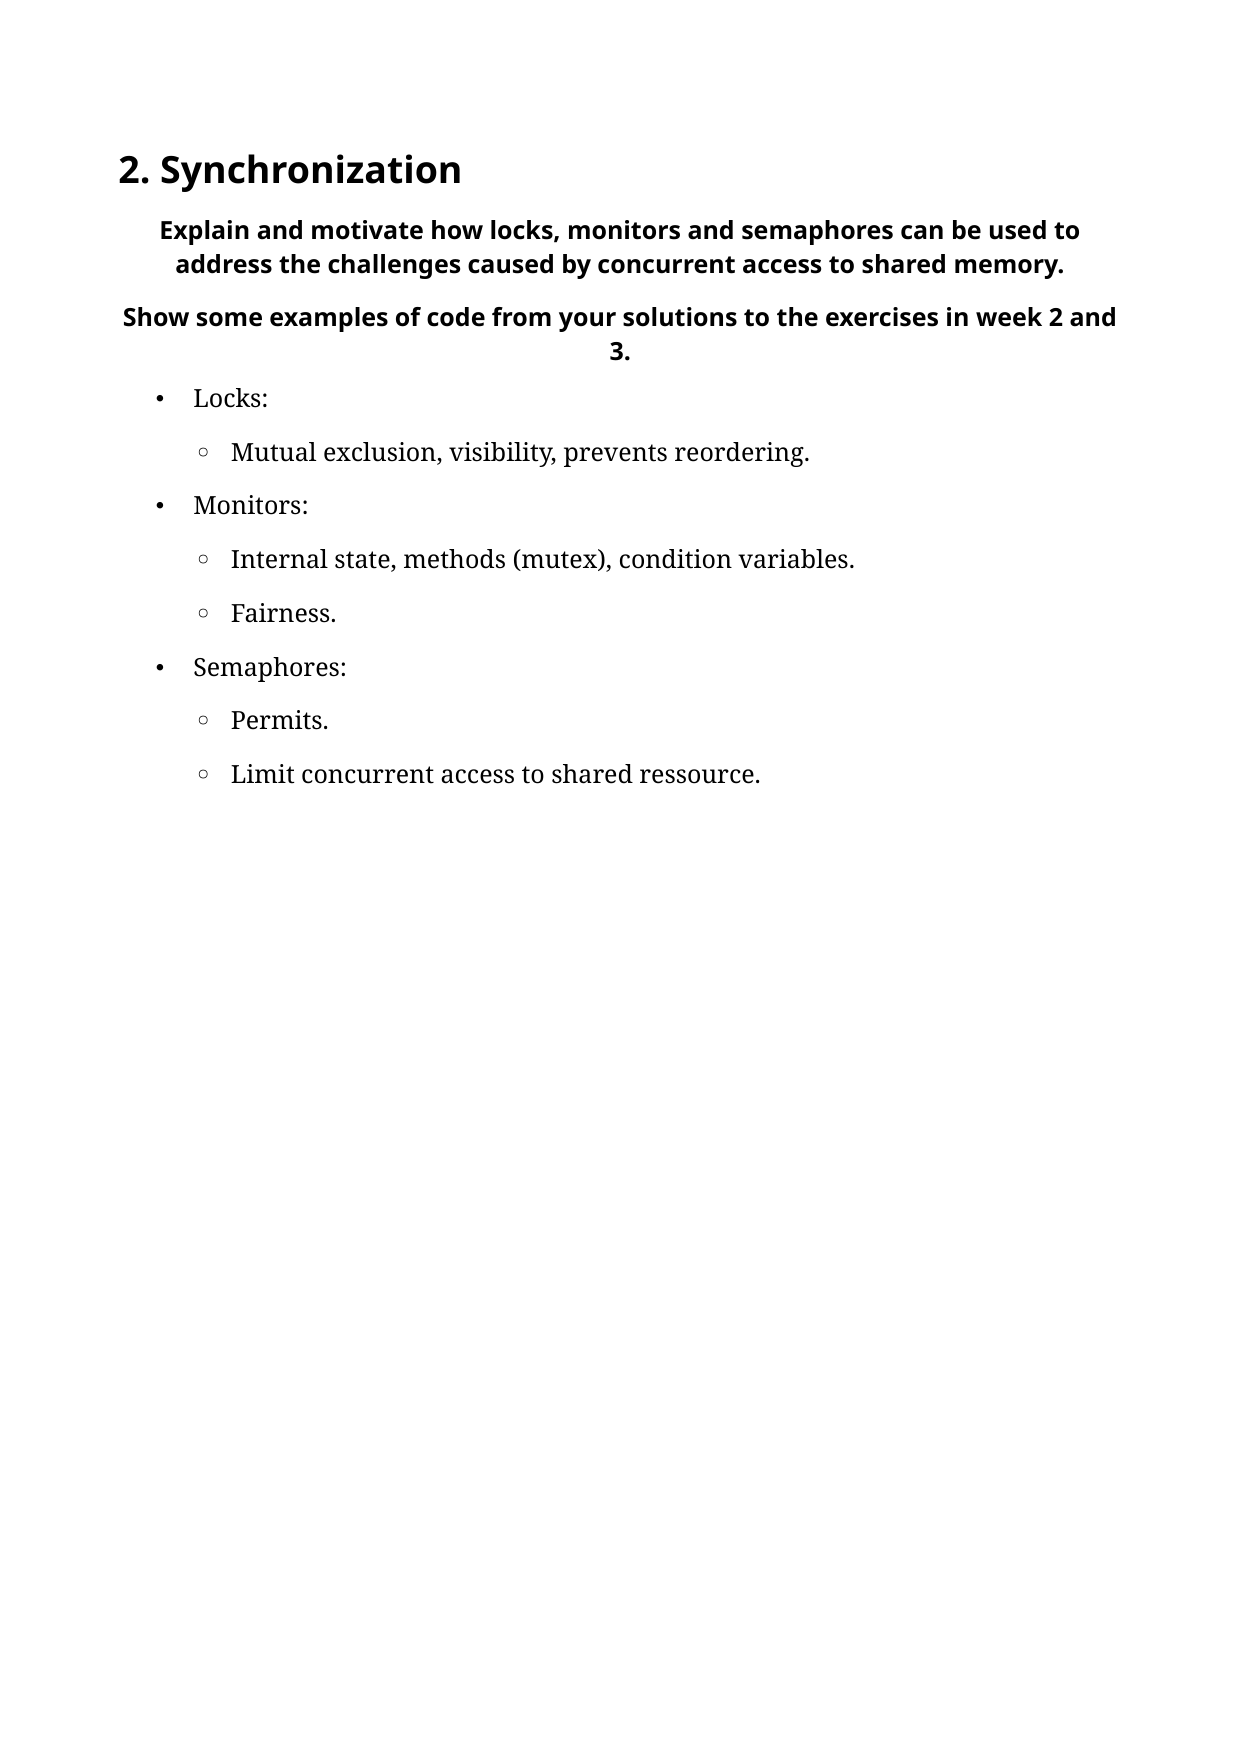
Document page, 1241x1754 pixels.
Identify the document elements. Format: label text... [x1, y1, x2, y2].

list Limit concurrent access to shared ressource. [193, 757, 1122, 791]
list Permits. [193, 703, 1122, 737]
subtitle Explain and motivate how locks, monitors and semaphores can be used to address the challenges caused by concurrent access to shared memory. [118, 213, 1122, 281]
subtitle 2. Synchronization [118, 143, 1122, 194]
list Semaphores: [156, 649, 1122, 683]
list Fairness. [193, 595, 1122, 629]
list Monitors: [156, 488, 1122, 522]
subtitle Show some examples of code from your solutions to the exercises in week 2 and 3. [118, 300, 1122, 368]
list Internal state, methods (mutex), condition variables. [193, 542, 1122, 576]
list Locks: [156, 380, 1122, 414]
list Mutual exclusion, visibility, prevents reordering. [193, 434, 1122, 468]
